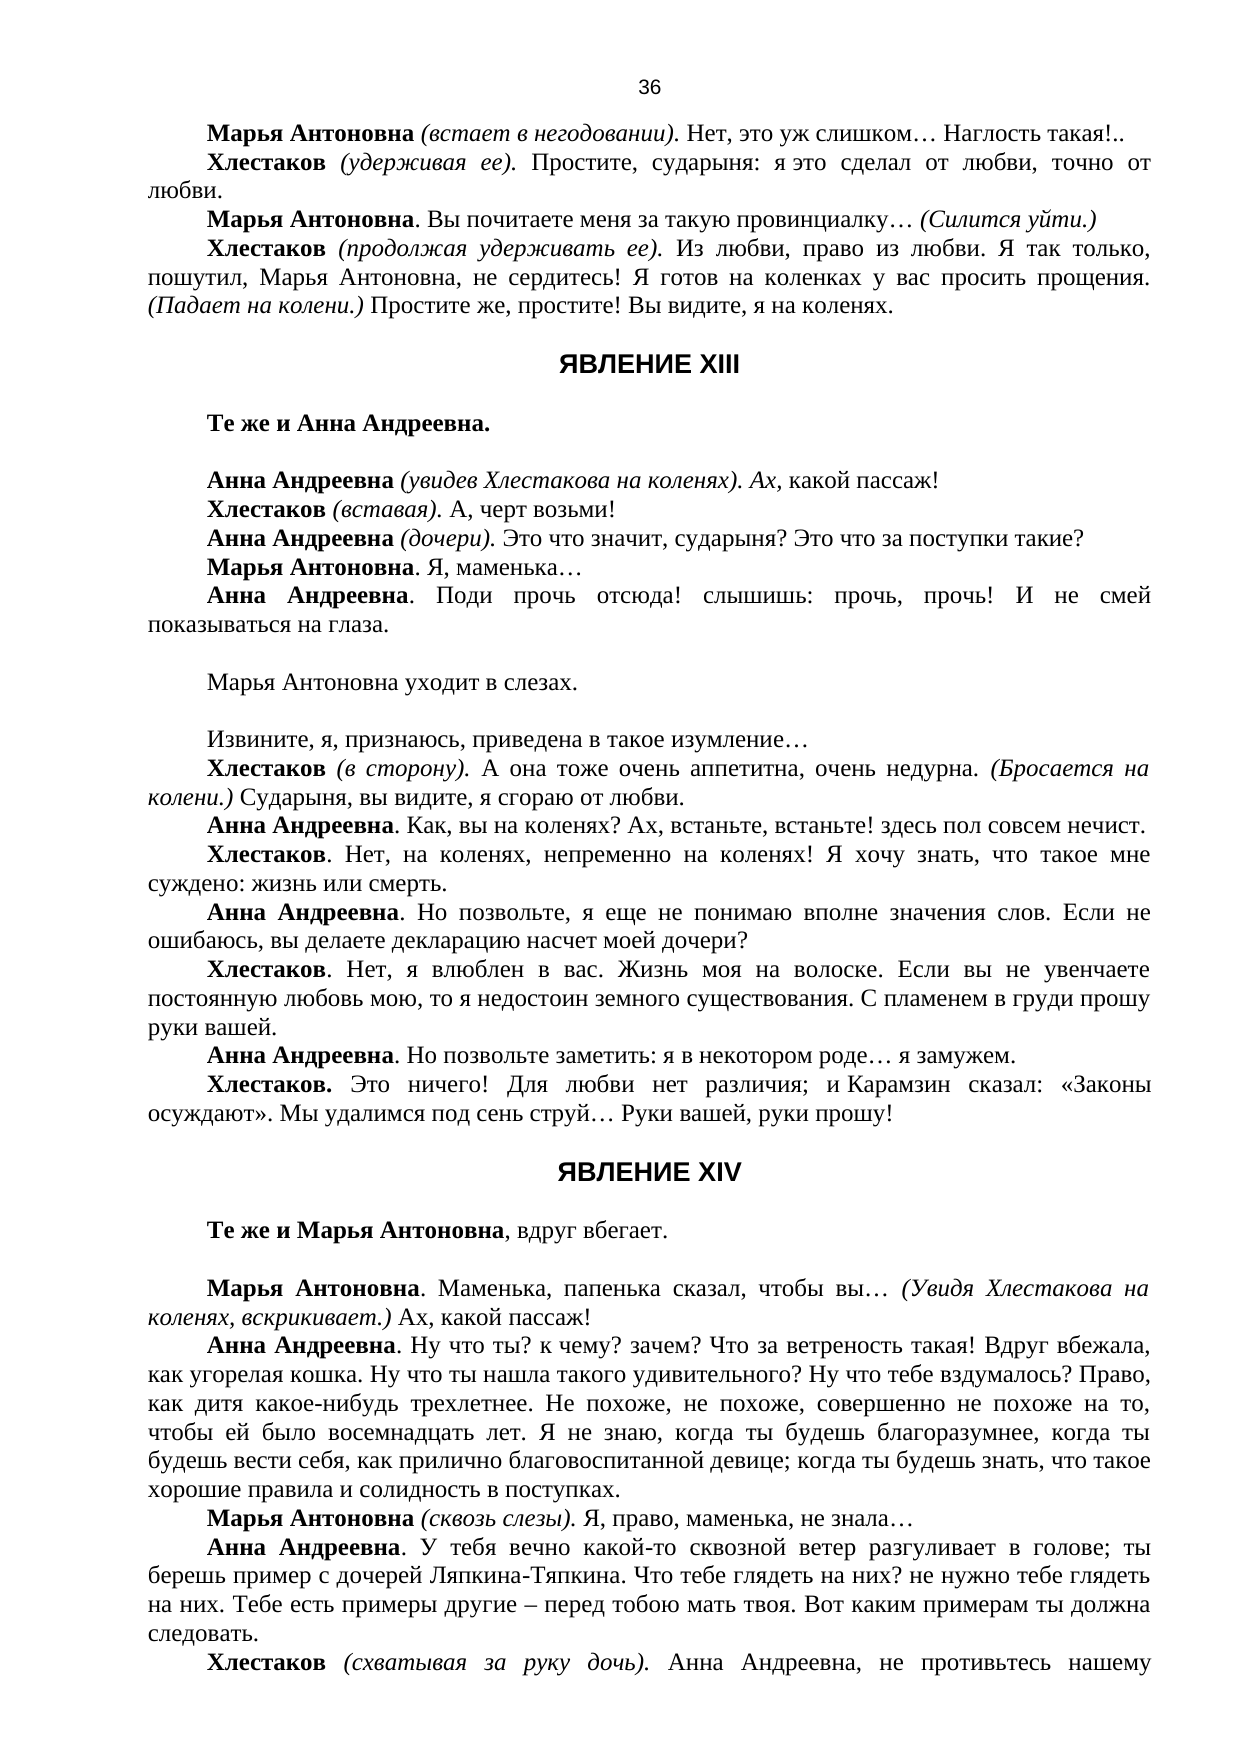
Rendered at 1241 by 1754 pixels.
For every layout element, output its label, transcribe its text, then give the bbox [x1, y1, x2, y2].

text Марья Антоновна. Я, маменька… [148, 552, 1152, 581]
text Хлестаков (в сторону). А она тоже очень аппетитна, очень недурна. (Бросается на колени.) Сударыня, вы видите, я сгораю от любви. [148, 753, 1152, 811]
text Анна Андреевна. Как, вы на коленях? Ах, встаньте, встаньте! здесь пол совсем нечист. [148, 811, 1152, 839]
text Анна Андреевна. Но позвольте, я еще не понимаю вполне значения слов. Если не ошибаюсь, вы делаете декларацию насчет моей дочери? [148, 897, 1152, 954]
text Анна Андреевна. Ну что ты? к чему? зачем? Что за ветреность такая! Вдруг вбежала, как угорелая кошка. Ну что ты нашла такого удивительного? Ну что тебе вздумалось? Право, как дитя какое‑нибудь трехлетнее. Не похоже, не похоже, совершенно не похоже на то, чтобы ей было восемнадцать лет. Я не знаю, когда ты будешь благоразумнее, когда ты будешь вести себя, как прилично благовоспитанной девице; когда ты будешь знать, что такое хорошие правила и солидность в поступках. [148, 1331, 1152, 1503]
subtitle ЯВЛЕНИЕ XIII [148, 348, 1152, 379]
text Анна Андреевна. Но позвольте заметить: я в некотором роде… я замужем. [148, 1041, 1152, 1069]
text Анна Андреевна (увидев Хлестакова на коленях). Ax, какой пассаж! [148, 466, 1152, 494]
text Xлестаков. Это ничего! Для любви нет различия; и Карамзин сказал: «Законы осуждают». Мы удалимся под сень струй… Руки вашей, руки прошу! [148, 1069, 1152, 1127]
text Те же и Марья Антоновна, вдруг вбегает. [148, 1216, 1152, 1244]
text Хлестаков (вставая). А, черт возьми! [148, 494, 1152, 523]
text Анна Андреевна. У тебя вечно какой‑то сквозной ветер разгуливает в голове; ты берешь пример с дочерей Ляпкина‑Тяпкина. Что тебе глядеть на них? не нужно тебе глядеть на них. Тебе есть примеры другие – перед тобою мать твоя. Вот каким примерам ты должна следовать. [148, 1532, 1152, 1647]
text Извините, я, признаюсь, приведена в такое изумление… [148, 724, 1152, 753]
text Хлестаков (продолжая удерживать ее). Из любви, право из любви. Я так только, пошутил, Марья Антоновна, не сердитесь! Я готов на коленках у вас просить прощения. (Падает на колени.) Простите же, простите! Вы видите, я на коленях. [148, 233, 1152, 319]
text Хлестаков. Нет, на коленях, непременно на коленях! Я хочу знать, что такое мне суждено: жизнь или смерть. [148, 839, 1152, 897]
text Марья Антоновна уходит в слезах. [148, 667, 1152, 696]
text Марья Антоновна. Маменька, папенька сказал, чтобы вы… (Увидя Хлестакова на коленях, вскрикивает.) Ах, какой пассаж! [148, 1273, 1152, 1331]
text Анна Андреевна. Поди прочь отсюда! слышишь: прочь, прочь! И не смей показываться на глаза. [148, 581, 1152, 638]
text Те же и Анна Андреевна. [148, 408, 1152, 437]
text Марья Антоновна (сквозь слезы). Я, право, маменька, не знала… [148, 1503, 1152, 1532]
text Марья Антоновна. Вы почитаете меня за такую провинциалку… (Силится уйти.) [148, 204, 1152, 233]
subtitle ЯВЛЕНИЕ XIV [148, 1156, 1152, 1187]
text Хлестаков (удерживая ее). Простите, сударыня: я это сделал от любви, точно от любви. [148, 147, 1152, 204]
text Анна Андреевна (дочери). Это что значит, сударыня? Это что за поступки такие? [148, 523, 1152, 552]
text Марья Антоновна (встает в негодовании). Нет, это уж слишком… Наглость такая!.. [148, 118, 1152, 147]
text Хлестаков (схватывая за руку дочь). Анна Андреевна, не противьтесь нашему [148, 1647, 1152, 1676]
text Хлестаков. Нет, я влюблен в вас. Жизнь моя на волоске. Если вы не увенчаете постоянную любовь мою, то я недостоин земного существования. С пламенем в груди прошу руки вашей. [148, 954, 1152, 1041]
